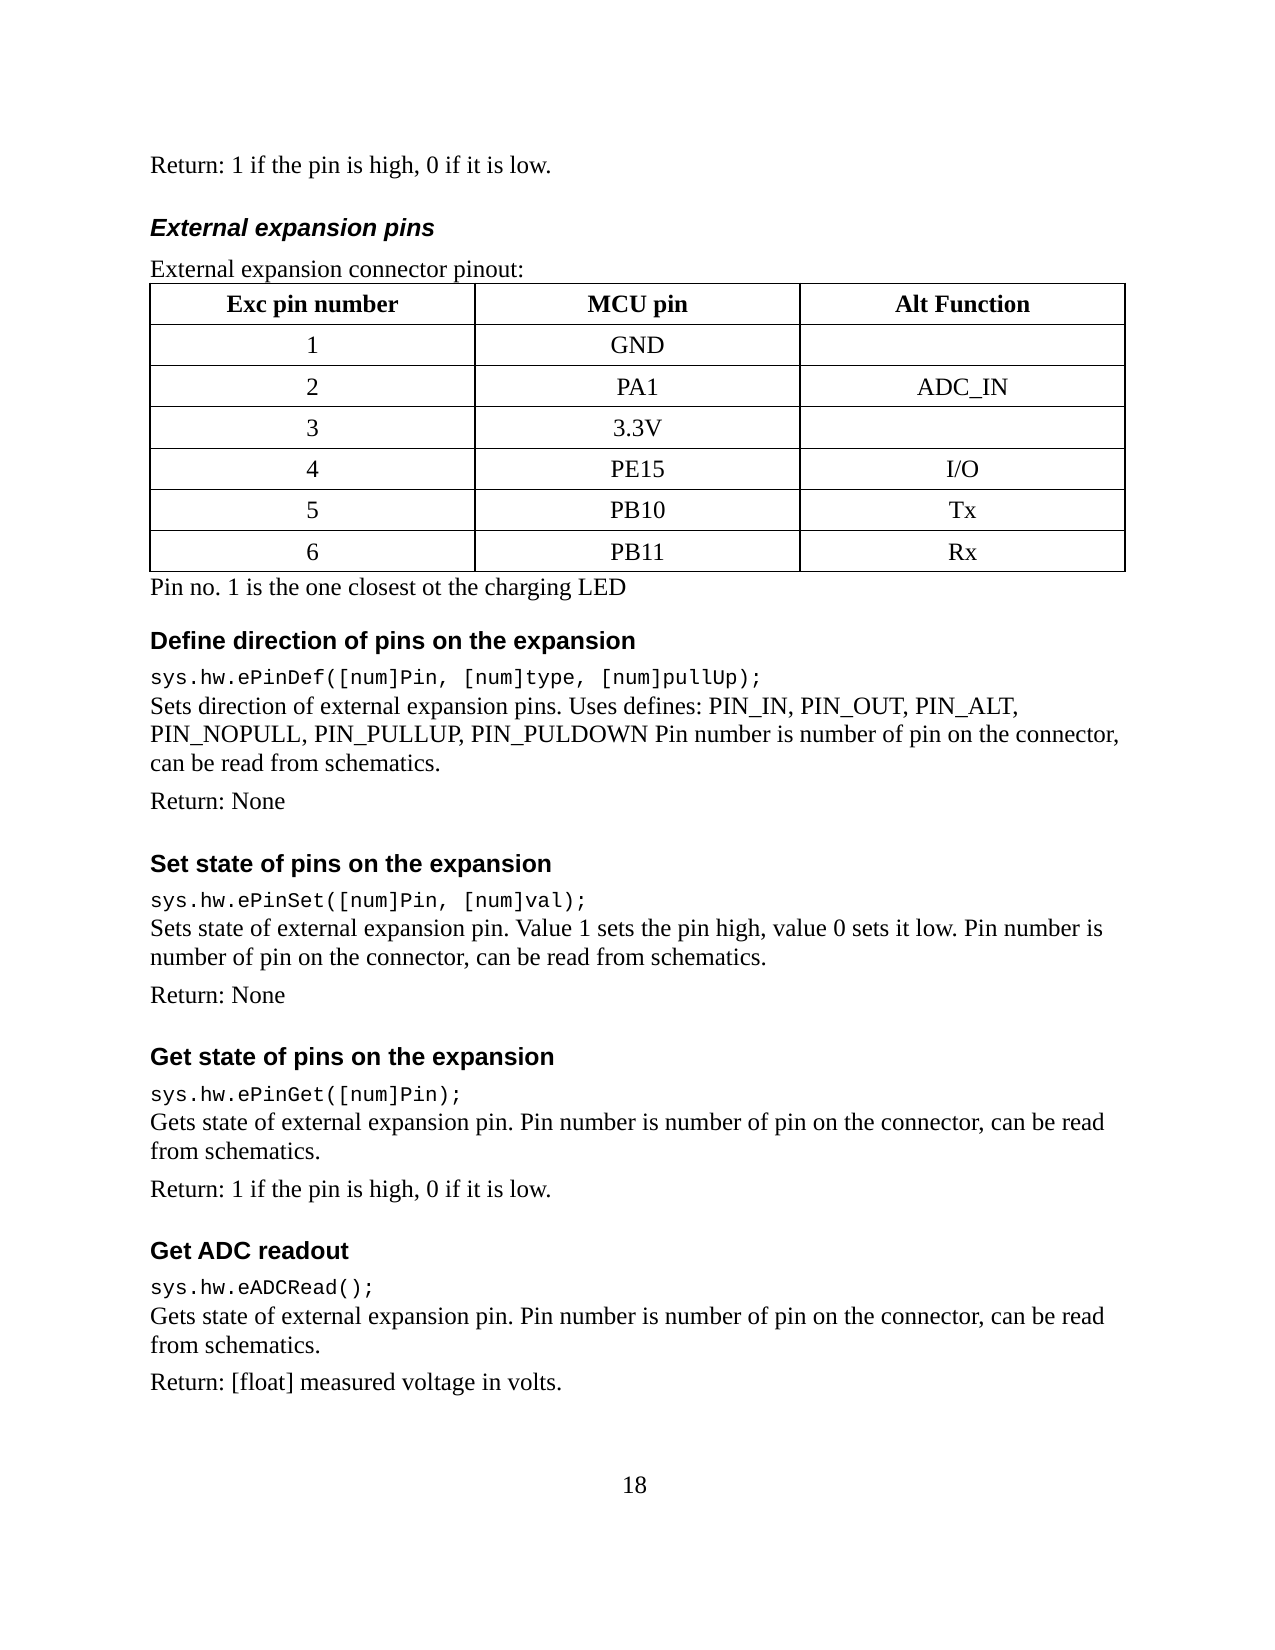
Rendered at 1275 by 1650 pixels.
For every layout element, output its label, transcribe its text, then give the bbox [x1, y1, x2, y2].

text Gets state of external expansion pin. Pin number is number of pin on the connector, can be read from schematics. [150, 1107, 1125, 1165]
text External expansion connector pinout: [150, 254, 1125, 282]
table_cell 3.3V [476, 407, 799, 447]
table_cell GND [476, 325, 799, 365]
text Gets state of external expansion pin. Pin number is number of pin on the connector, can be read from schematics. [150, 1301, 1125, 1358]
table_cell [801, 407, 1124, 447]
text sys.hw.ePinSet([num]Pin, [num]val); [150, 890, 1125, 913]
table_cell 1 [151, 325, 474, 365]
subtitle Get ADC readout [150, 1236, 1125, 1265]
text Return: 1 if the pin is high, 0 if it is low. [150, 1174, 1125, 1202]
text Return: 1 if the pin is high, 0 if it is low. [150, 150, 1125, 179]
table_cell Tx [801, 490, 1124, 530]
text sys.hw.ePinGet([num]Pin); [150, 1083, 1125, 1107]
table_cell 3 [151, 407, 474, 447]
text sys.hw.ePinDef([num]Pin, [num]type, [num]pullUp); [150, 667, 1125, 691]
text Return: [float] measured voltage in volts. [150, 1367, 1125, 1396]
text Sets direction of external expansion pins. Uses defines: PIN_IN, PIN_OUT, PIN_ALT, PIN_NOPULL, PIN_PULLUP, PIN_PULDOWN Pin number is number of pin on the connector, can be read from schematics. [150, 691, 1125, 777]
text Pin no. 1 is the one closest ot the charging LED [150, 572, 1125, 601]
table_header Exc pin number [151, 284, 474, 324]
table_cell [801, 325, 1124, 365]
subtitle Define direction of pins on the expansion [150, 626, 1125, 654]
table_cell ADC_IN [801, 366, 1124, 406]
table_header Alt Function [801, 284, 1124, 324]
text Return: None [150, 786, 1125, 815]
table_cell 6 [151, 531, 474, 571]
subtitle Set state of pins on the expansion [150, 849, 1125, 877]
subtitle External expansion pins [150, 213, 1125, 241]
text Sets state of external expansion pin. Value 1 sets the pin high, value 0 sets it low. Pin number is number of pin on the connector, can be read from schematics. [150, 913, 1125, 971]
table_cell 2 [151, 366, 474, 406]
text Return: None [150, 980, 1125, 1008]
table_cell Rx [801, 531, 1124, 571]
table_cell 4 [151, 449, 474, 489]
text sys.hw.eADCRead(); [150, 1277, 1125, 1301]
table_cell 5 [151, 490, 474, 530]
table_header MCU pin [476, 284, 799, 324]
table_cell PB10 [476, 490, 799, 530]
table_cell PA1 [476, 366, 799, 406]
table_cell I/O [801, 449, 1124, 489]
table_cell PB11 [476, 531, 799, 571]
subtitle Get state of pins on the expansion [150, 1042, 1125, 1071]
table_cell PE15 [476, 449, 799, 489]
